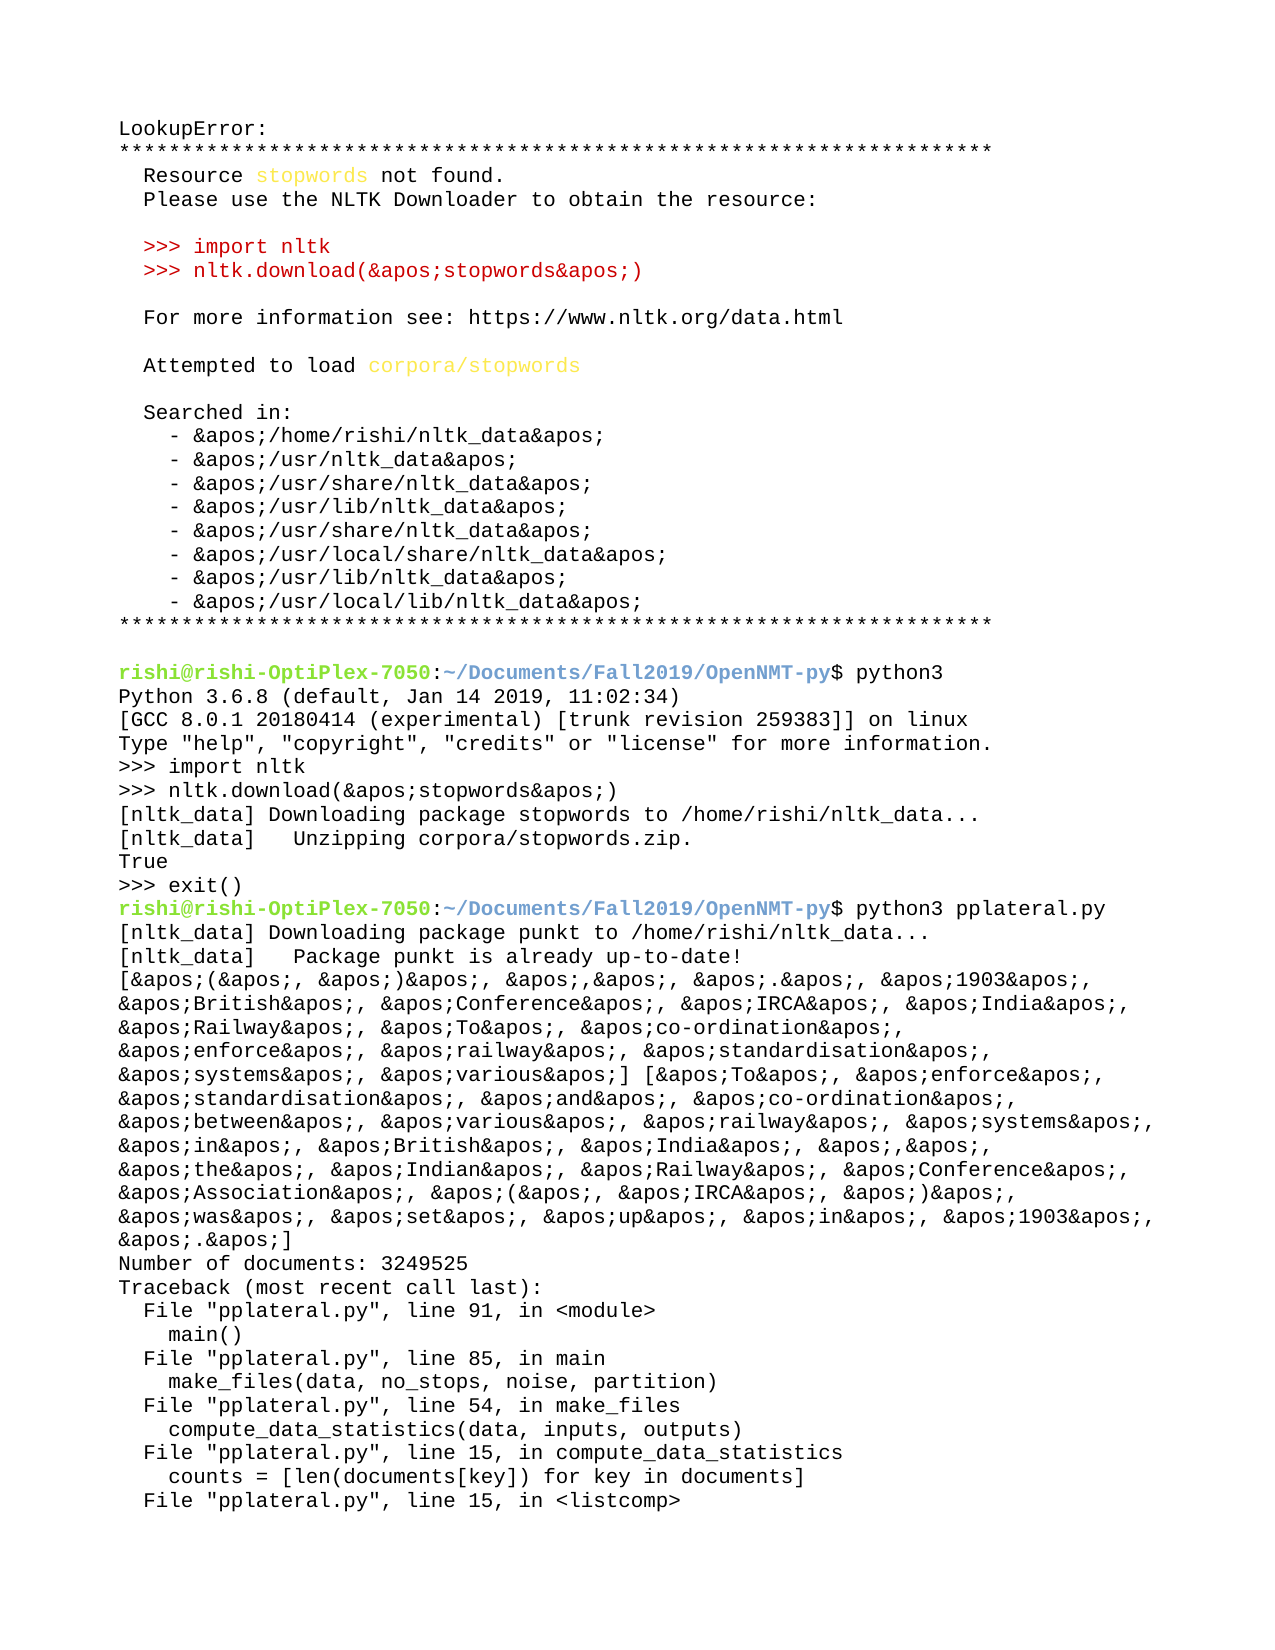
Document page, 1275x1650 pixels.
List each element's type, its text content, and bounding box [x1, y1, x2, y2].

text Attempted to load corpora/stopwords [118, 354, 1157, 378]
text [nltk_data] Package punkt is already up-to-date! [118, 946, 1157, 969]
text File "pplateral.py", line 15, in compute_data_statistics [118, 1442, 1157, 1466]
text make_files(data, no_stops, noise, partition) [118, 1371, 1157, 1395]
text File "pplateral.py", line 85, in main [118, 1348, 1157, 1371]
text [GCC 8.0.1 20180414 (experimental) [trunk revision 259383]] on linux [118, 709, 1157, 733]
text rishi@rishi-OptiPlex-7050:~/Documents/Fall2019/OpenNMT-py$ python3 [118, 662, 1157, 686]
text ********************************************************************** [118, 142, 1157, 165]
text - &apos;/usr/lib/nltk_data&apos; [118, 567, 1157, 591]
text >>> nltk.download(&apos;stopwords&apos;) [118, 780, 1157, 804]
text >>> exit() [118, 875, 1157, 898]
text ********************************************************************** [118, 615, 1157, 638]
text Number of documents: 3249525 [118, 1253, 1157, 1277]
text - &apos;/usr/share/nltk_data&apos; [118, 473, 1157, 496]
text Please use the NLTK Downloader to obtain the resource: [118, 189, 1157, 213]
text True [118, 851, 1157, 875]
text rishi@rishi-OptiPlex-7050:~/Documents/Fall2019/OpenNMT-py$ python3 pplateral.py [nltk_data] Downloading package punkt to /home/rishi/nltk_data... [118, 898, 1157, 946]
text [nltk_data] Downloading package stopwords to /home/rishi/nltk_data... [118, 804, 1157, 827]
text Type "help", "copyright", "credits" or "license" for more information. [118, 733, 1157, 757]
text Traceback (most recent call last): [118, 1277, 1157, 1300]
text >>> import nltk [118, 757, 1157, 780]
text - &apos;/usr/local/share/nltk_data&apos; [118, 544, 1157, 567]
text counts = [len(documents[key]) for key in documents] [118, 1466, 1157, 1489]
text For more information see: https://www.nltk.org/data.html [118, 307, 1157, 331]
text Python 3.6.8 (default, Jan 14 2019, 11:02:34) [118, 686, 1157, 709]
text - &apos;/usr/share/nltk_data&apos; [118, 520, 1157, 544]
text >>> nltk.download(&apos;stopwords&apos;) [118, 260, 1157, 284]
text [nltk_data] Unzipping corpora/stopwords.zip. [118, 827, 1157, 851]
text Resource stopwords not found. [118, 165, 1157, 189]
text Searched in: [118, 402, 1157, 426]
text File "pplateral.py", line 54, in make_files [118, 1395, 1157, 1419]
text LookupError: [118, 118, 1157, 142]
text >>> import nltk [118, 236, 1157, 260]
text - &apos;/usr/lib/nltk_data&apos; [118, 496, 1157, 520]
text File "pplateral.py", line 91, in <module> [118, 1300, 1157, 1324]
text main() [118, 1324, 1157, 1348]
text compute_data_statistics(data, inputs, outputs) [118, 1419, 1157, 1442]
text - &apos;/home/rishi/nltk_data&apos; [118, 426, 1157, 449]
text - &apos;/usr/local/lib/nltk_data&apos; [118, 591, 1157, 615]
text File "pplateral.py", line 15, in <listcomp> [118, 1489, 1157, 1513]
text [&apos;(&apos;, &apos;)&apos;, &apos;,&apos;, &apos;.&apos;, &apos;1903&apos;, &apos;British&apos;, &apos;Conference&apos;, &apos;IRCA&apos;, &apos;India&apos;, &apos;Railway&apos;, &apos;To&apos;, &apos;co-ordination&apos;, &apos;enforce&apos;, &apos;railway&apos;, &apos;standardisation&apos;, &apos;systems&apos;, &apos;various&apos;] [&apos;To&apos;, &apos;enforce&apos;, &apos;standardisation&apos;, &apos;and&apos;, &apos;co-ordination&apos;, &apos;between&apos;, &apos;various&apos;, &apos;railway&apos;, &apos;systems&apos;, &apos;in&apos;, &apos;British&apos;, &apos;India&apos;, &apos;,&apos;, &apos;the&apos;, &apos;Indian&apos;, &apos;Railway&apos;, &apos;Conference&apos;, &apos;Association&apos;, &apos;(&apos;, &apos;IRCA&apos;, &apos;)&apos;, &apos;was&apos;, &apos;set&apos;, &apos;up&apos;, &apos;in&apos;, &apos;1903&apos;, &apos;.&apos;] [118, 969, 1157, 1253]
text - &apos;/usr/nltk_data&apos; [118, 449, 1157, 473]
